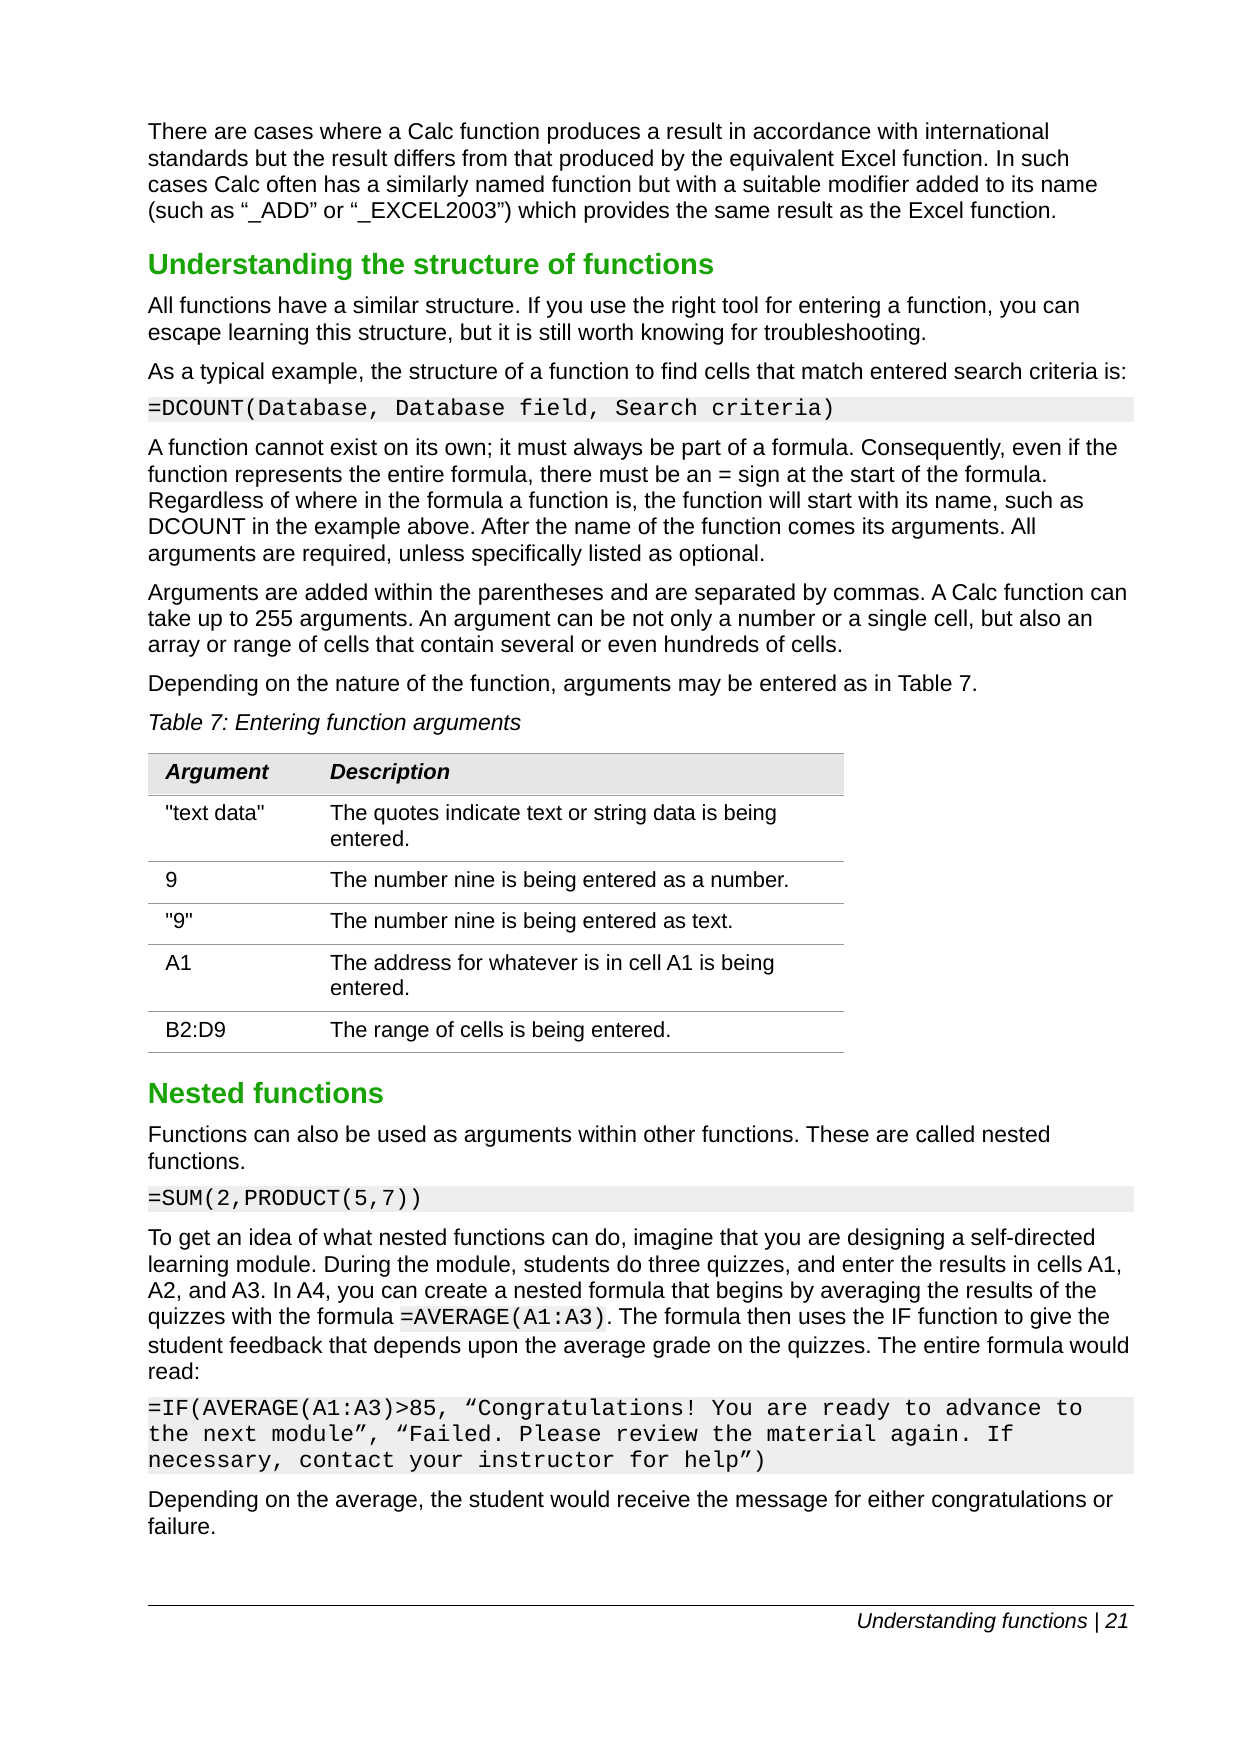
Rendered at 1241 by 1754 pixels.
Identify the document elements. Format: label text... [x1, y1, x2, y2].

subtitle Understanding the structure of functions [148, 247, 1134, 281]
table_cell The address for whatever is in cell A1 is being entered. [312, 945, 844, 1011]
text =DCOUNT(Database, Database field, Search criteria) [835, 397, 1134, 422]
table_cell The number nine is being entered as a number. [312, 862, 844, 903]
text Arguments are added within the parentheses and are separated by commas. A Calc function can take up to 255 arguments. An argument can be not only a number or a single cell, but also an array or range of cells that contain several or even hundreds of cells. [148, 578, 1134, 658]
table_header Description [312, 754, 844, 794]
text All functions have a similar structure. If you use the right tool for entering a function, you can escape learning this structure, but it is still worth knowing for troubleshooting. [148, 292, 1134, 345]
table_cell "9" [148, 904, 312, 944]
subtitle Nested functions [148, 1076, 1134, 1109]
text Table 7: Entering function arguments [148, 709, 1134, 735]
table_cell B2:D9 [148, 1012, 312, 1052]
text There are cases where a Calc function produces a result in accordance with international standards but the result differs from that produced by the equivalent Excel function. In such cases Calc often has a similarly named function but with a suitable modifier added to its name (such as “_ADD” or “_EXCEL2003”) which provides the same result as the Excel function. [148, 118, 1134, 223]
table_cell "text data" [148, 796, 312, 861]
text Functions can also be used as arguments within other functions. These are called nested functions. [148, 1121, 1134, 1174]
text To get an idea of what nested functions can do, imagine that you are designing a self-directed learning module. During the module, students do three quizzes, and enter the results in cells A1, A2, and A3. In A4, you can create a nested formula that begins by averaging the results of the quizzes with the formula =AVERAGE(A1:A3). The formula then uses the IF function to give the student feedback that depends upon the average grade on the quizzes. The entire formula would read: [148, 1224, 1134, 1384]
text Depending on the nature of the function, arguments may be entered as in Table 7. [148, 670, 1134, 696]
table_cell The range of cells is being entered. [312, 1012, 844, 1052]
table_cell 9 [148, 862, 312, 903]
text Depending on the average, the student would receive the message for either congratulations or failure. [148, 1486, 1134, 1539]
text As a typical example, the structure of a function to find cells that match entered search criteria is: [148, 358, 1134, 384]
text =SUM(2,PRODUCT(5,7)) [423, 1186, 1134, 1212]
table_header Argument [148, 754, 312, 794]
table_cell The quotes indicate text or string data is being entered. [312, 796, 844, 861]
text =IF(AVERAGE(A1:A3)>85, “Congratulations! You are ready to advance to the next module”, “Failed. Please review the material again. If necessary, contact your instructor for help”) [766, 1397, 1134, 1474]
text A function cannot exist on its own; it must always be part of a formula. Consequently, even if the function represents the entire formula, there must be an = sign at the start of the formula. Regardless of where in the formula a function is, the function will start with its name, such as DCOUNT in the example above. After the name of the function comes its arguments. All arguments are required, unless specifically listed as optional. [148, 434, 1134, 566]
table_cell A1 [148, 945, 312, 1011]
table_cell The number nine is being entered as text. [312, 904, 844, 944]
